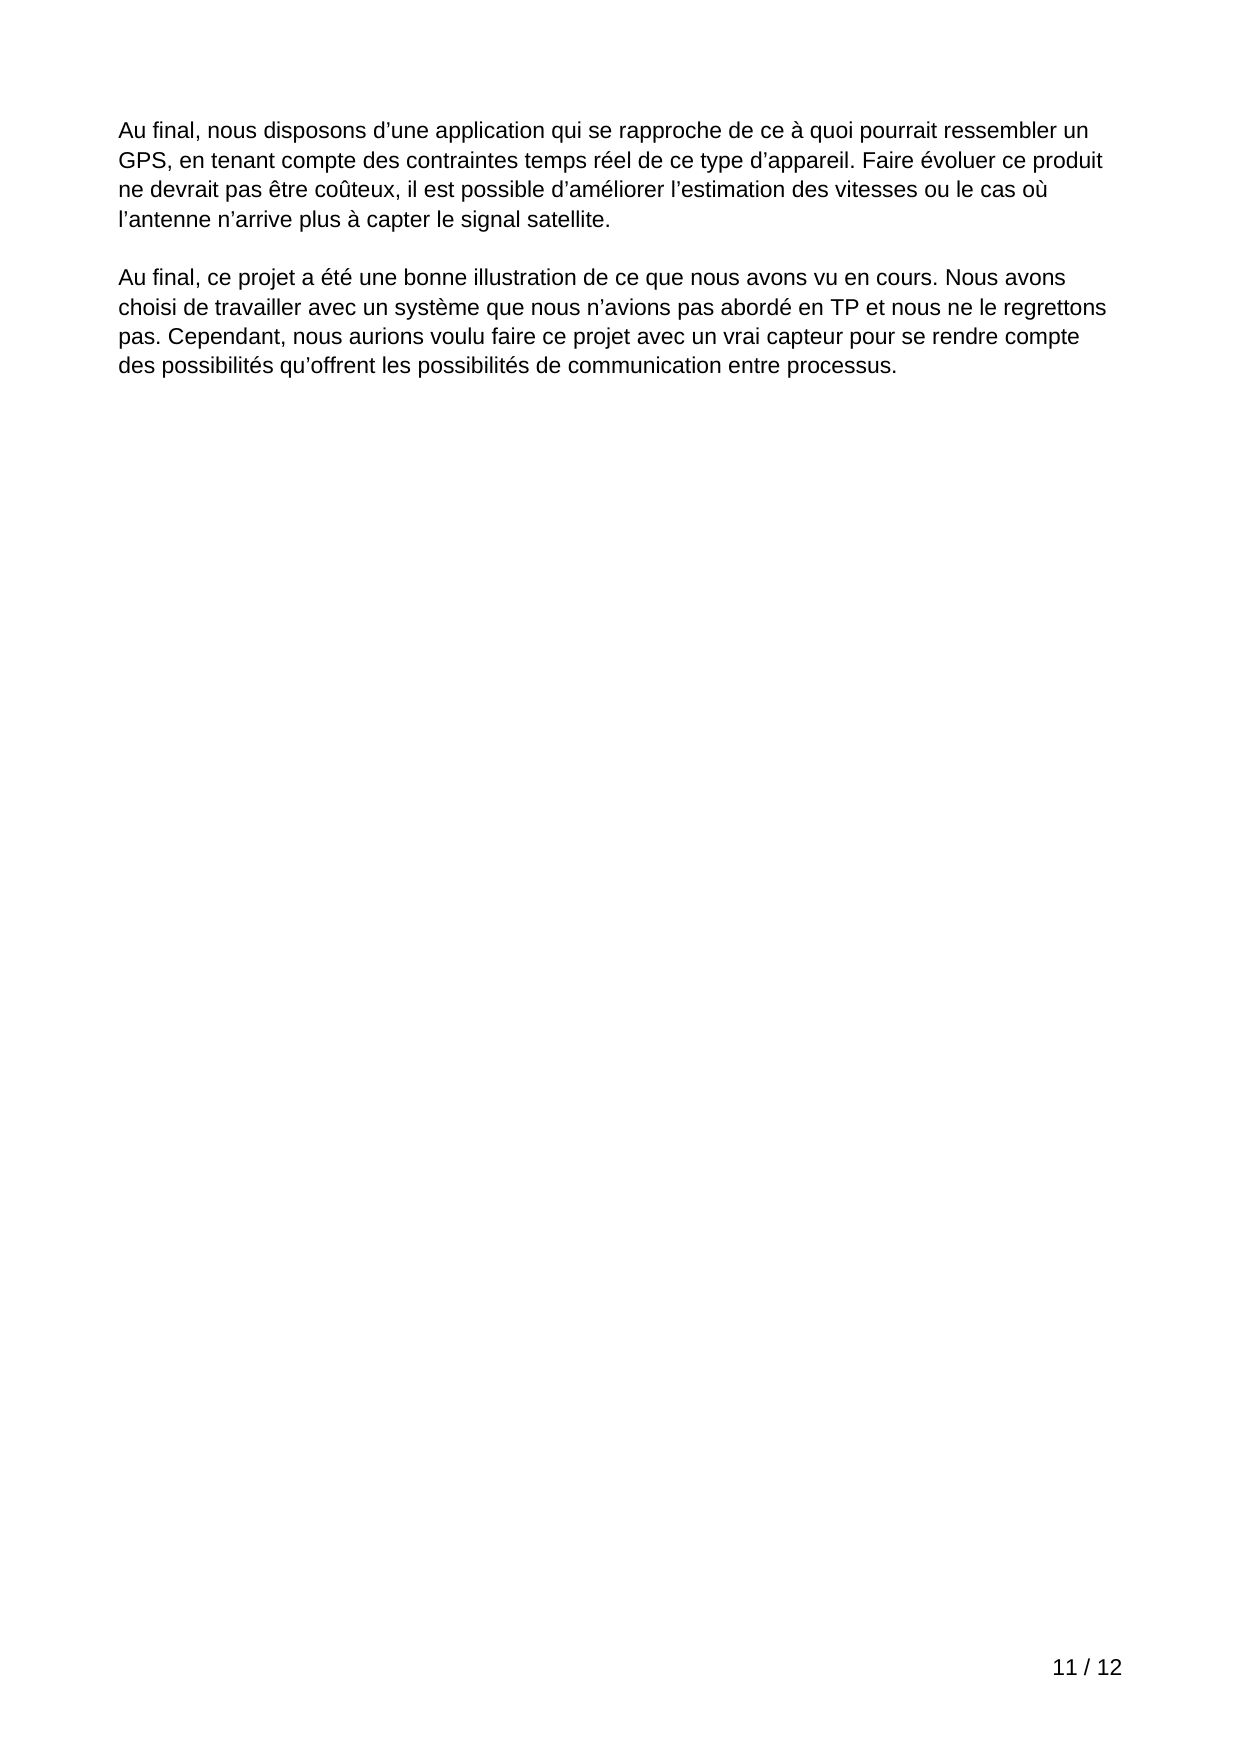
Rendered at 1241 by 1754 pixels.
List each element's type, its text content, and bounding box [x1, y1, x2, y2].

text Au final, nous disposons d’une application qui se rapproche de ce à quoi pourrait ressembler un GPS, en tenant compte des contraintes temps réel de ce type d’appareil. Faire évoluer ce produit ne devrait pas être coûteux, il est possible d’améliorer l’estimation des vitesses ou le cas où l’antenne n’arrive plus à capter le signal satellite. [118, 118, 1122, 232]
text Au final, ce projet a été une bonne illustration de ce que nous avons vu en cours. Nous avons choisi de travailler avec un système que nous n’avions pas abordé en TP et nous ne le regrettons pas. Cependant, nous aurions voulu faire ce projet avec un vrai capteur pour se rendre compte des possibilités qu’offrent les possibilités de communication entre processus. [118, 265, 1122, 379]
